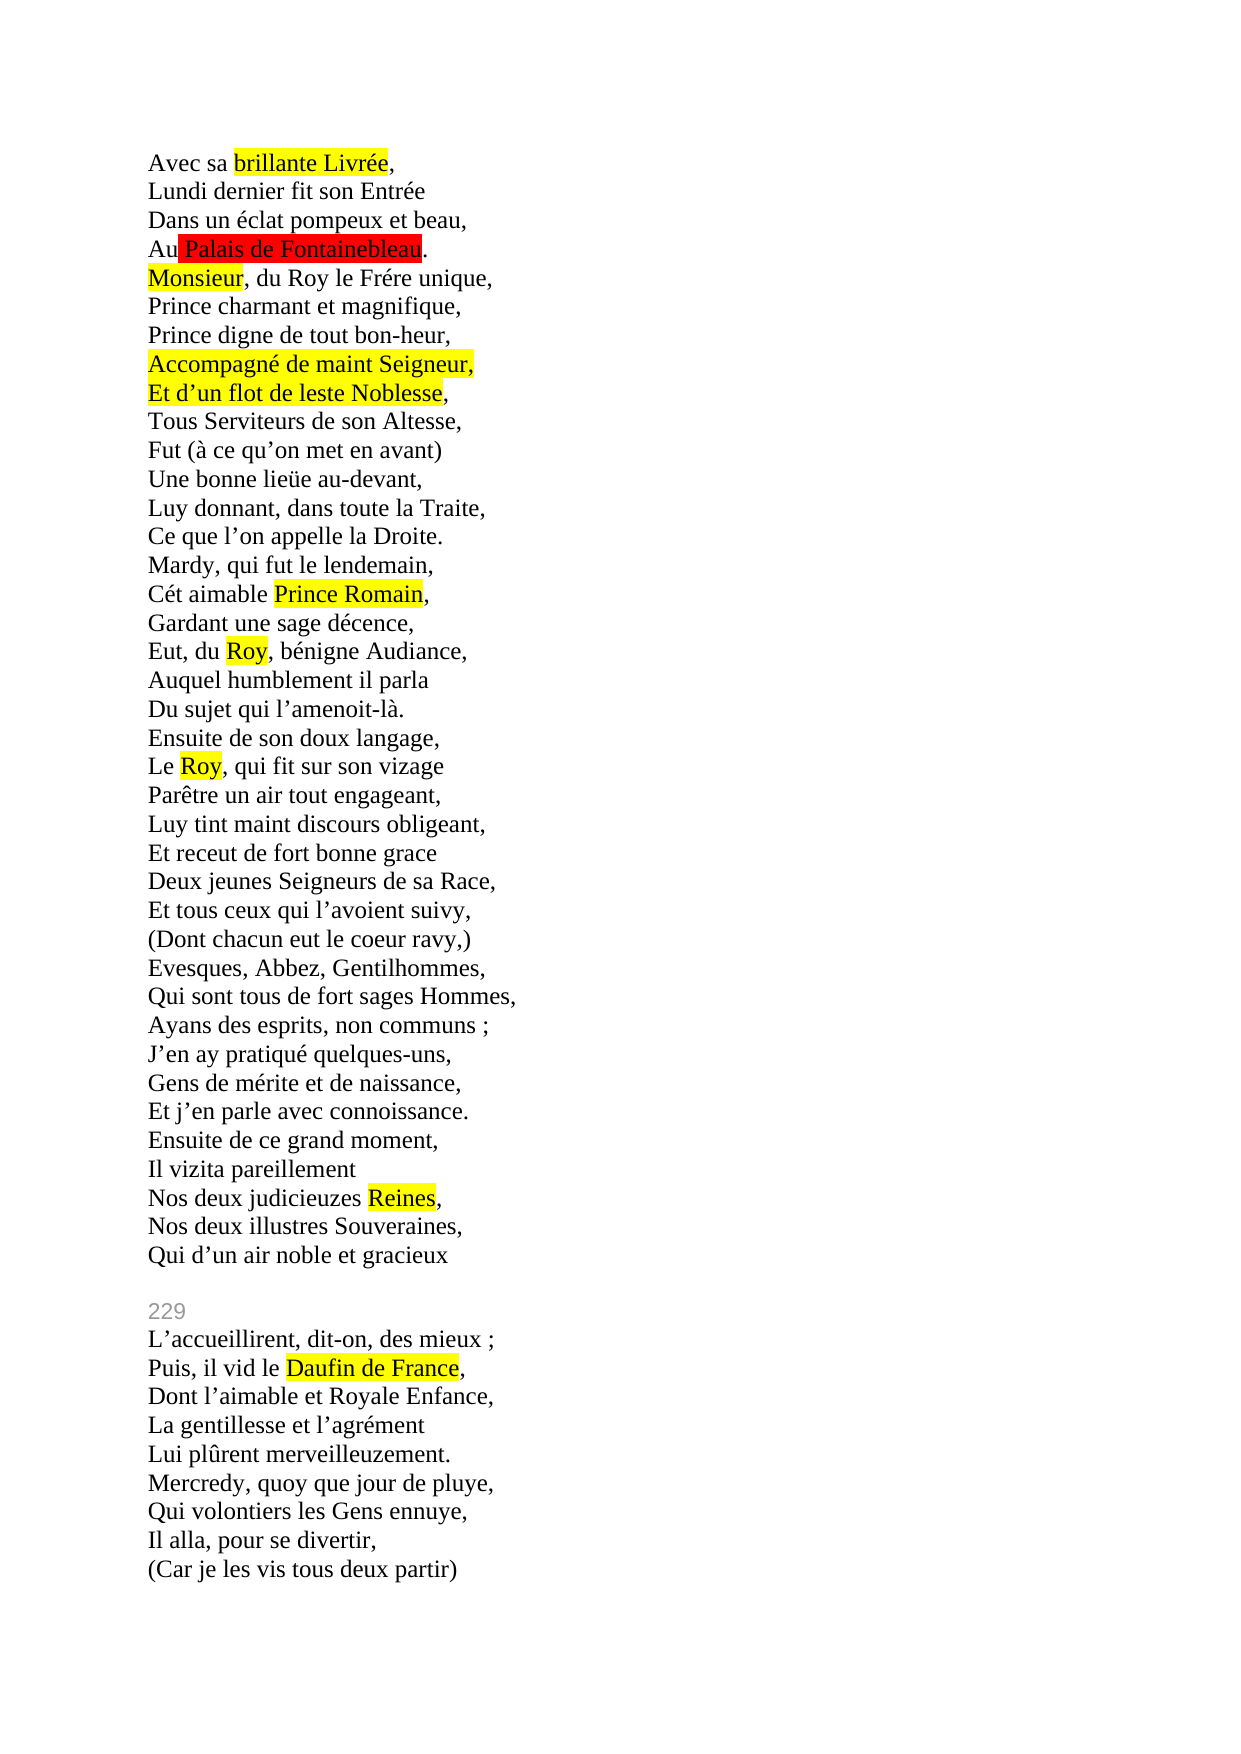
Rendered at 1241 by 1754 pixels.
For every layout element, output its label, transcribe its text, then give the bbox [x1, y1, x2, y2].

text Le Roy, qui fit sur son vizage [222, 751, 1093, 780]
text Lui plûrent merveilleuzement. [148, 1439, 1093, 1468]
text Tous Serviteurs de son Altesse, [148, 406, 1093, 435]
text Au Palais de Fontainebleau. [148, 234, 178, 263]
text Fut (à ce qu’on met en avant) [148, 435, 1093, 464]
text Il vizita pareillement [148, 1154, 1093, 1183]
text Qui volontiers les Gens ennuye, [148, 1496, 1093, 1525]
text Parêtre un air tout engageant, [148, 780, 1093, 809]
text Du sujet qui l’amenoit-là. [148, 694, 1093, 723]
text Accompagné de maint Seigneur, [474, 349, 1093, 378]
text Cét aimable Prince Romain, [148, 579, 274, 608]
text Ayans des esprits, non communs ; [148, 1010, 1093, 1039]
text Nos deux judicieuzes Reines, [148, 1183, 368, 1211]
text (Dont chacun eut le coeur ravy,) [148, 924, 1093, 953]
text Il alla, pour se divertir, [148, 1525, 1093, 1554]
text Cét aimable Prince Romain, [423, 579, 1093, 608]
text Evesques, Abbez, Gentilhommes, [148, 953, 1093, 981]
text Au Palais de Fontainebleau. [422, 234, 1093, 263]
text Ensuite de ce grand moment, [148, 1125, 1093, 1154]
text Avec sa brillante Livrée, [148, 148, 234, 176]
text Ensuite de son doux langage, [148, 723, 1093, 751]
text Nos deux judicieuzes Reines, [436, 1183, 1093, 1211]
text Dont l’aimable et Royale Enfance, [148, 1381, 1093, 1410]
text Qui d’un air noble et gracieux [148, 1240, 1093, 1269]
text Gardant une sage décence, [148, 608, 1093, 636]
text Et d’un flot de leste Noblesse, [443, 378, 1093, 406]
text Eut, du Roy, bénigne Audiance, [148, 636, 226, 665]
text J’en ay pratiqué quelques-uns, [148, 1039, 1093, 1068]
text Luy donnant, dans toute la Traite, [148, 493, 1093, 521]
text Puis, il vid le Daufin de France, [459, 1353, 1093, 1381]
text Qui sont tous de fort sages Hommes, [148, 981, 1093, 1010]
text Avec sa brillante Livrée, [388, 148, 1093, 176]
text Mardy, qui fut le lendemain, [148, 550, 1093, 579]
text L’accueillirent, dit-on, des mieux ; [148, 1324, 1093, 1353]
text Nos deux illustres Souveraines, [148, 1211, 1093, 1240]
text Deux jeunes Seigneurs de sa Race, [148, 866, 1093, 895]
text Et receut de fort bonne grace [148, 838, 1093, 866]
text Et j’en parle avec connoissance. [148, 1096, 1093, 1125]
text Ce que l’on appelle la Droite. [148, 521, 1093, 550]
text Gens de mérite et de naissance, [148, 1068, 1093, 1096]
text La gentillesse et l’agrément [148, 1410, 1093, 1439]
text Le Roy, qui fit sur son vizage [148, 751, 180, 780]
text Eut, du Roy, bénigne Audiance, [268, 636, 1093, 665]
text (Car je les vis tous deux partir) [148, 1554, 1093, 1583]
text Une bonne lieüe au-devant, [148, 464, 1093, 493]
text Monsieur, du Roy le Frére unique, [243, 263, 1093, 291]
text Luy tint maint discours obligeant, [148, 809, 1093, 838]
text Lundi dernier fit son Entrée [148, 176, 1093, 205]
text Mercredy, quoy que jour de pluye, [148, 1468, 1093, 1496]
text 229 [186, 1298, 1093, 1324]
text Et tous ceux qui l’avoient suivy, [148, 895, 1093, 924]
text Puis, il vid le Daufin de France, [148, 1353, 286, 1381]
text Prince charmant et magnifique, [148, 291, 1093, 320]
text Auquel humblement il parla [148, 665, 1093, 694]
text Dans un éclat pompeux et beau, [148, 205, 1093, 234]
text Prince digne de tout bon-heur, [148, 320, 1093, 349]
